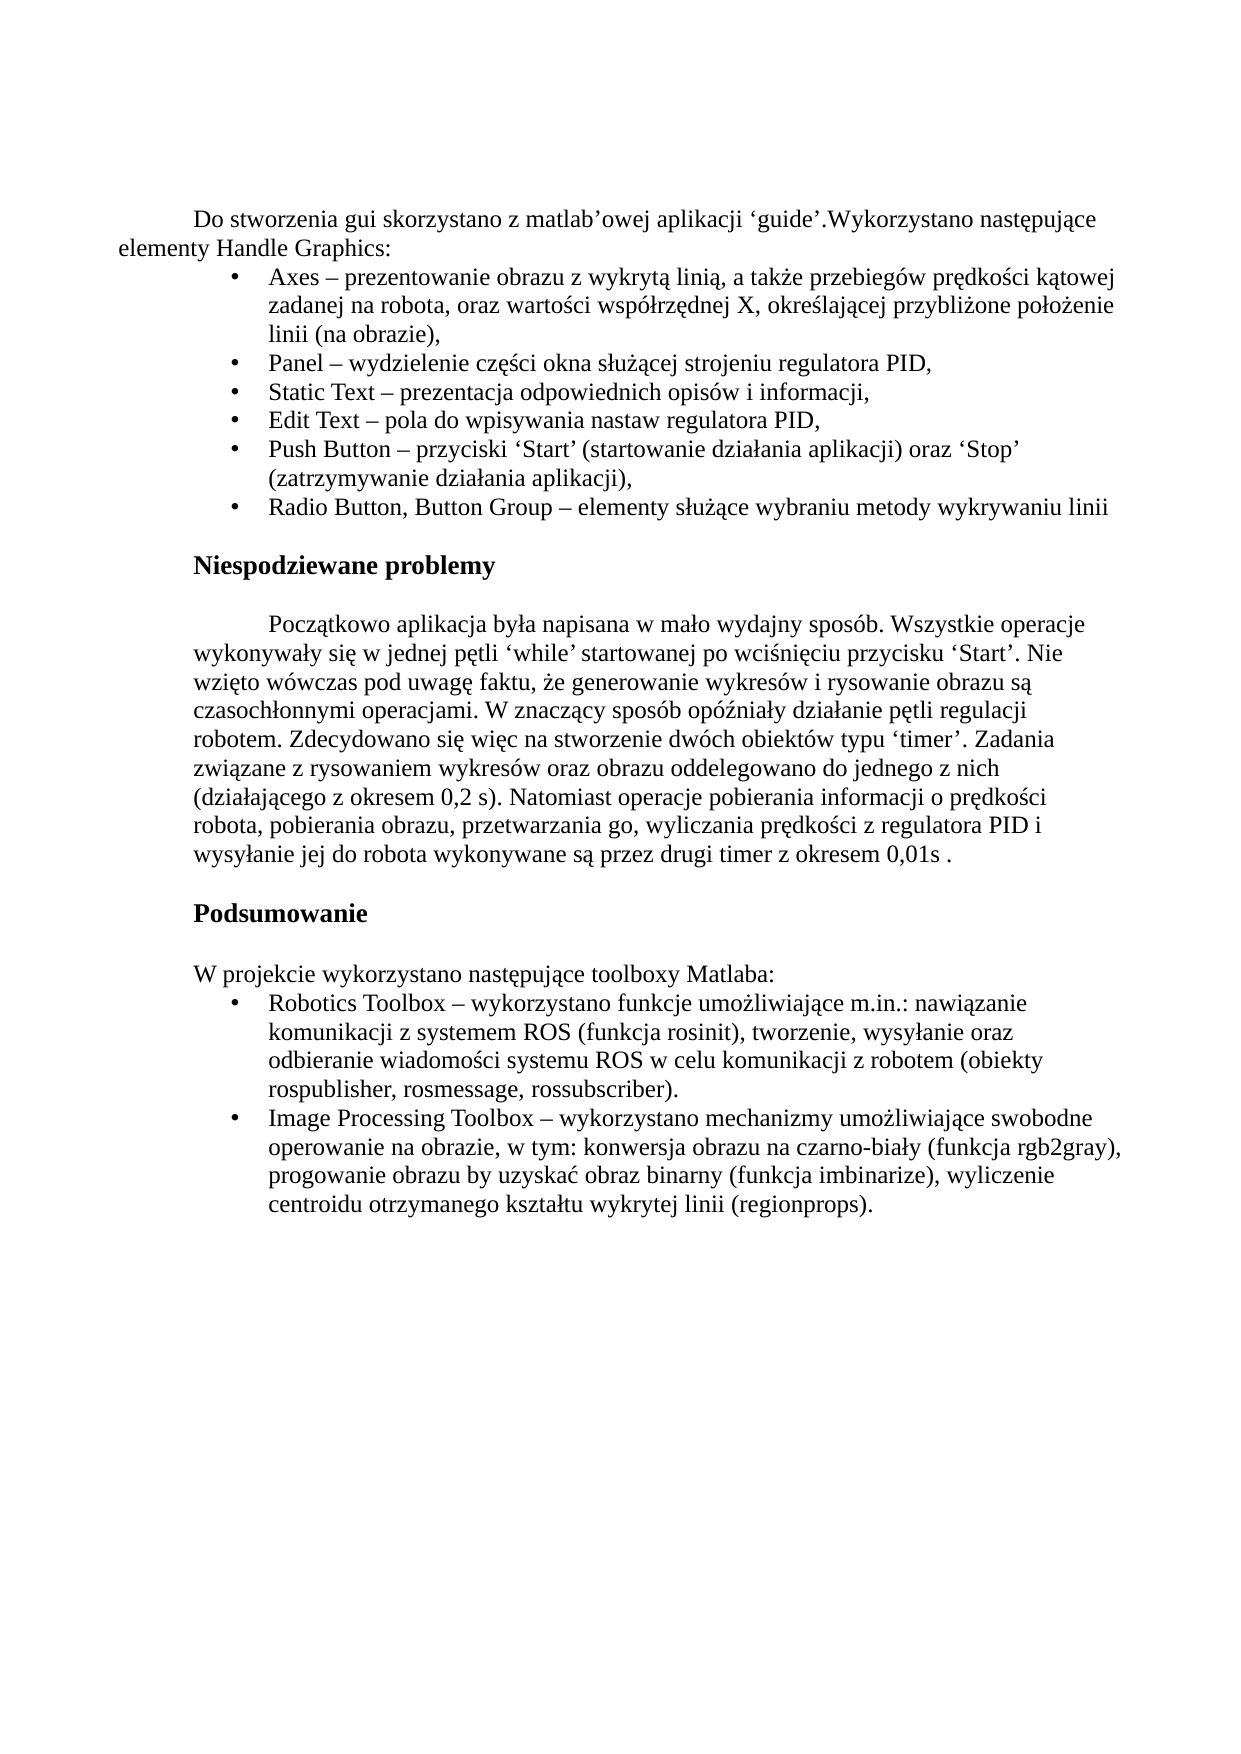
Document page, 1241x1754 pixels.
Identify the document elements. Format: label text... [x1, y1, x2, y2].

list Robotics Toolbox – wykorzystano funkcje umożliwiające m.in.: nawiązanie komunikacji z systemem ROS (funkcja rosinit), tworzenie, wysyłanie oraz odbieranie wiadomości systemu ROS w celu komunikacji z robotem (obiekty rospublisher, rosmessage, rossubscriber). [231, 988, 1122, 1103]
list Niespodziewane problemy [193, 549, 1122, 581]
list Radio Button, Button Group – elementy służące wybraniu metody wykrywaniu linii [231, 492, 1122, 521]
list Edit Text – pola do wpisywania nastaw regulatora PID, [231, 406, 1122, 434]
list W projekcie wykorzystano następujące toolboxy Matlaba: [193, 959, 1122, 988]
list Początkowo aplikacja była napisana w mało wydajny sposób. Wszystkie operacje wykonywały się w jednej pętli ‘while’ startowanej po wciśnięciu przycisku ‘Start’. Nie wzięto wówczas pod uwagę faktu, że generowanie wykresów i rysowanie obrazu są czasochłonnymi operacjami. W znaczący sposób opóźniały działanie pętli regulacji robotem. Zdecydowano się więc na stworzenie dwóch obiektów typu ‘timer’. Zadania związane z rysowaniem wykresów oraz obrazu oddelegowano do jednego z nich (działającego z okresem 0,2 s). Natomiast operacje pobierania informacji o prędkości robota, pobierania obrazu, przetwarzania go, wyliczania prędkości z regulatora PID i wysyłanie jej do robota wykonywane są przez drugi timer z okresem 0,01s . [193, 609, 1122, 868]
list Podsumowanie [193, 897, 1122, 928]
list Static Text – prezentacja odpowiednich opisów i informacji, [231, 377, 1122, 406]
list Do stworzenia gui skorzystano z matlab’owej aplikacji ‘guide’.Wykorzystano następujące elementy Handle Graphics: [118, 204, 1122, 262]
list Push Button – przyciski ‘Start’ (startowanie działania aplikacji) oraz ‘Stop’ (zatrzymywanie działania aplikacji), [231, 434, 1122, 492]
list Panel – wydzielenie części okna służącej strojeniu regulatora PID, [231, 348, 1122, 377]
list Image Processing Toolbox – wykorzystano mechanizmy umożliwiające swobodne operowanie na obrazie, w tym: konwersja obrazu na czarno-biały (funkcja rgb2gray), progowanie obrazu by uzyskać obraz binarny (funkcja imbinarize), wyliczenie centroidu otrzymanego kształtu wykrytej linii (regionprops). [231, 1103, 1122, 1218]
list Axes – prezentowanie obrazu z wykrytą linią, a także przebiegów prędkości kątowej zadanej na robota, oraz wartości współrzędnej X, określającej przybliżone położenie linii (na obrazie), [231, 262, 1122, 348]
